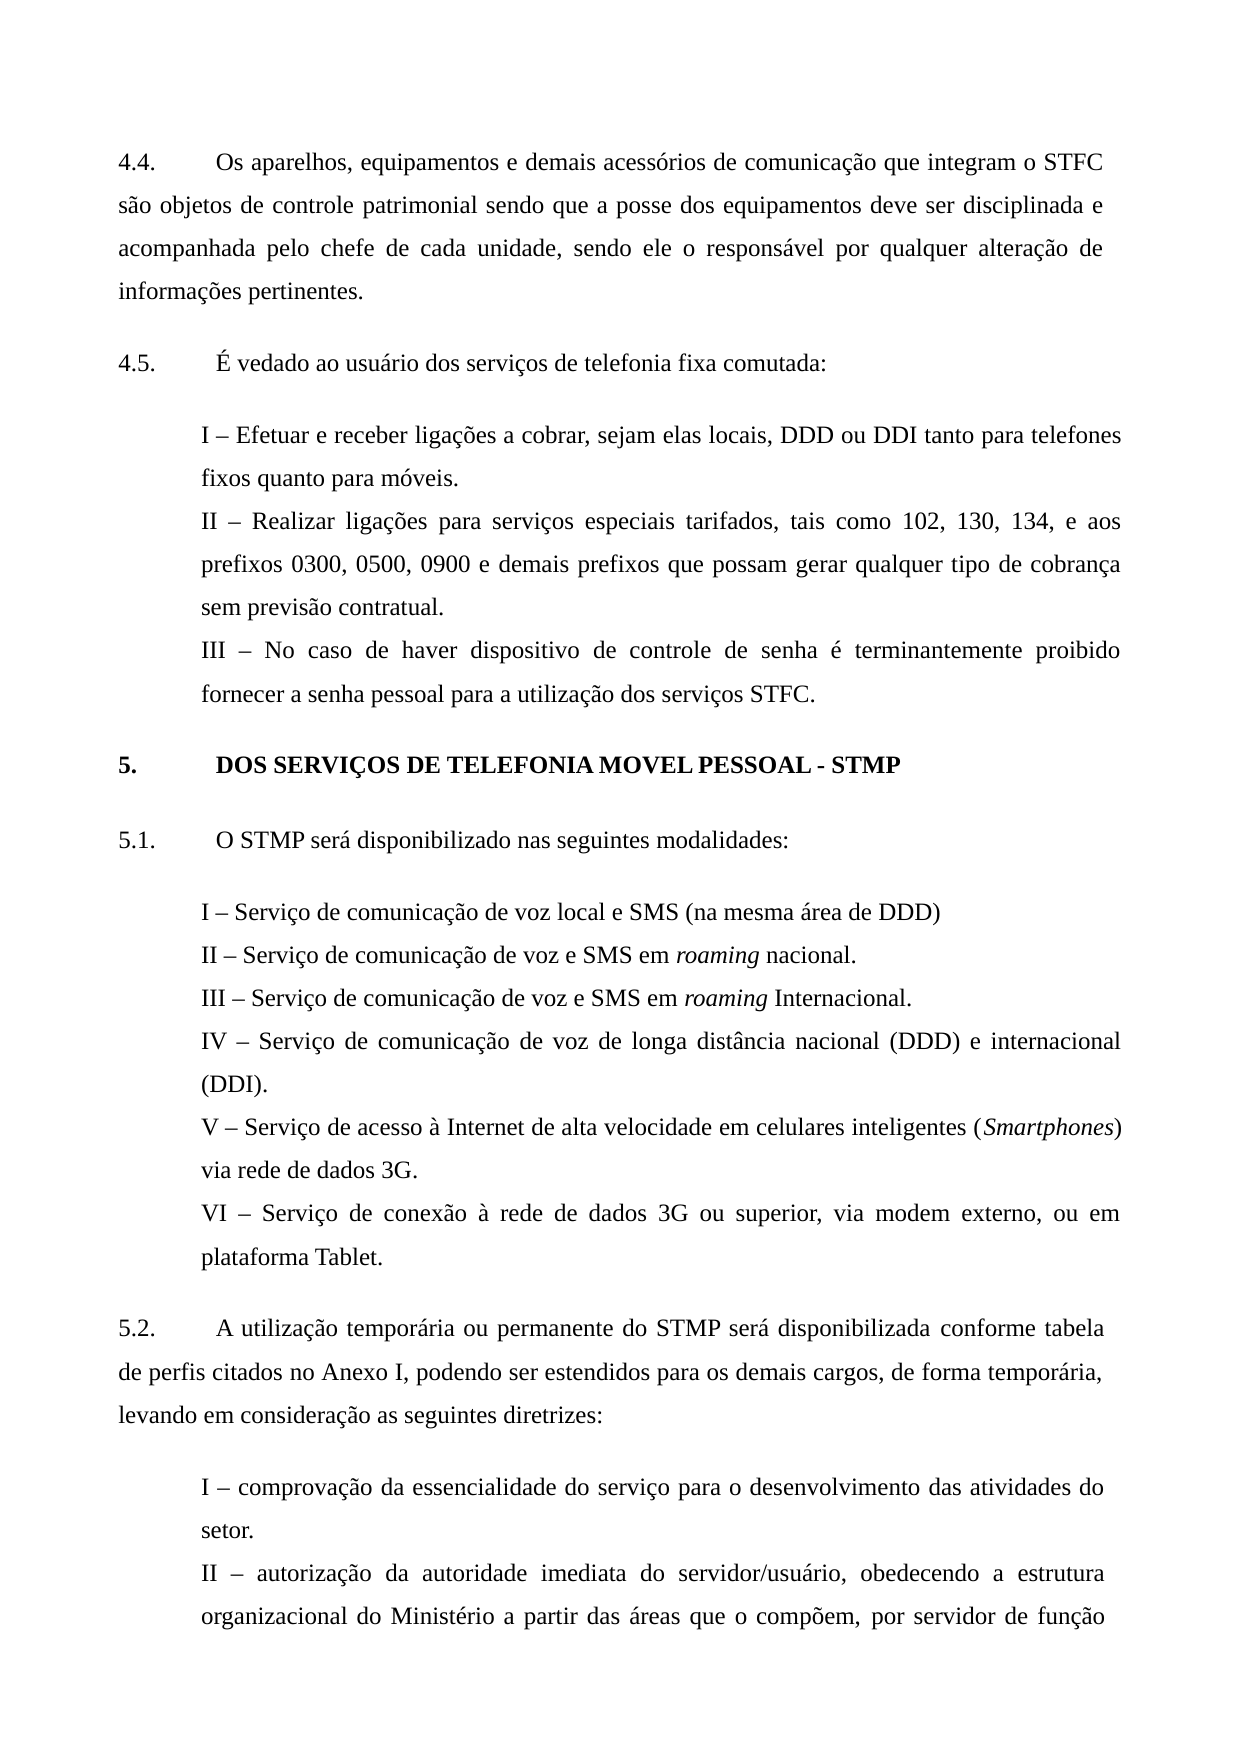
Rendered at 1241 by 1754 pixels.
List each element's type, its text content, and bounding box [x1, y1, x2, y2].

text II – autorização da autoridade imediata do servidor/usuário, obedecendo a estrutura organizacional do Ministério a partir das áreas que o compõem, por servidor de função [201, 1558, 1105, 1630]
subtitle I – Efetuar e receber ligações a cobrar, sejam elas locais, DDD ou DDI tanto para telefones fixos quanto para móveis. [201, 420, 1122, 492]
subtitle III – No caso de haver dispositivo de controle de senha é terminantemente proibido fornecer a senha pessoal para a utilização dos serviços STFC. [201, 636, 1122, 707]
list Os aparelhos, equipamentos e demais acessórios de comunicação que integram o STFC são objetos de controle patrimonial sendo que a posse dos equipamentos deve ser disciplinada e acompanhada pelo chefe de cada unidade, sendo ele o responsável por qualquer alteração de informações pertinentes. [118, 147, 1104, 305]
subtitle II – Realizar ligações para serviços especiais tarifados, tais como 102, 130, 134, e aos prefixos 0300, 0500, 0900 e demais prefixos que possam gerar qualquer tipo de cobrança sem previsão contratual. [201, 506, 1122, 621]
subtitle IV – Serviço de comunicação de voz de longa distância nacional (DDD) e internacional (DDI). [201, 1026, 1122, 1098]
list A utilização temporária ou permanente do STMP será disponibilizada conforme tabela de perfis citados no Anexo I, podendo ser estendidos para os demais cargos, de forma temporária, levando em consideração as seguintes diretrizes: [118, 1313, 1104, 1428]
subtitle II – Serviço de comunicação de voz e SMS em roaming nacional. [201, 940, 1122, 968]
list É vedado ao usuário dos serviços de telefonia fixa comutada: [118, 348, 1104, 377]
subtitle V – Serviço de acesso à Internet de alta velocidade em celulares inteligentes (Smartphones) via rede de dados 3G. [201, 1112, 1122, 1184]
subtitle I – Serviço de comunicação de voz local e SMS (na mesma área de DDD) [201, 897, 1122, 925]
subtitle III – Serviço de comunicação de voz e SMS em roaming Internacional. [201, 983, 1122, 1012]
text I – comprovação da essencialidade do serviço para o desenvolvimento das atividades do setor. [201, 1472, 1105, 1543]
list O STMP será disponibilizado nas seguintes modalidades: [118, 825, 1104, 853]
list DOS SERVIÇOS DE TELEFONIA MOVEL PESSOAL - STMP [118, 751, 1105, 779]
subtitle VI – Serviço de conexão à rede de dados 3G ou superior, via modem externo, ou em plataforma Tablet. [201, 1198, 1122, 1270]
